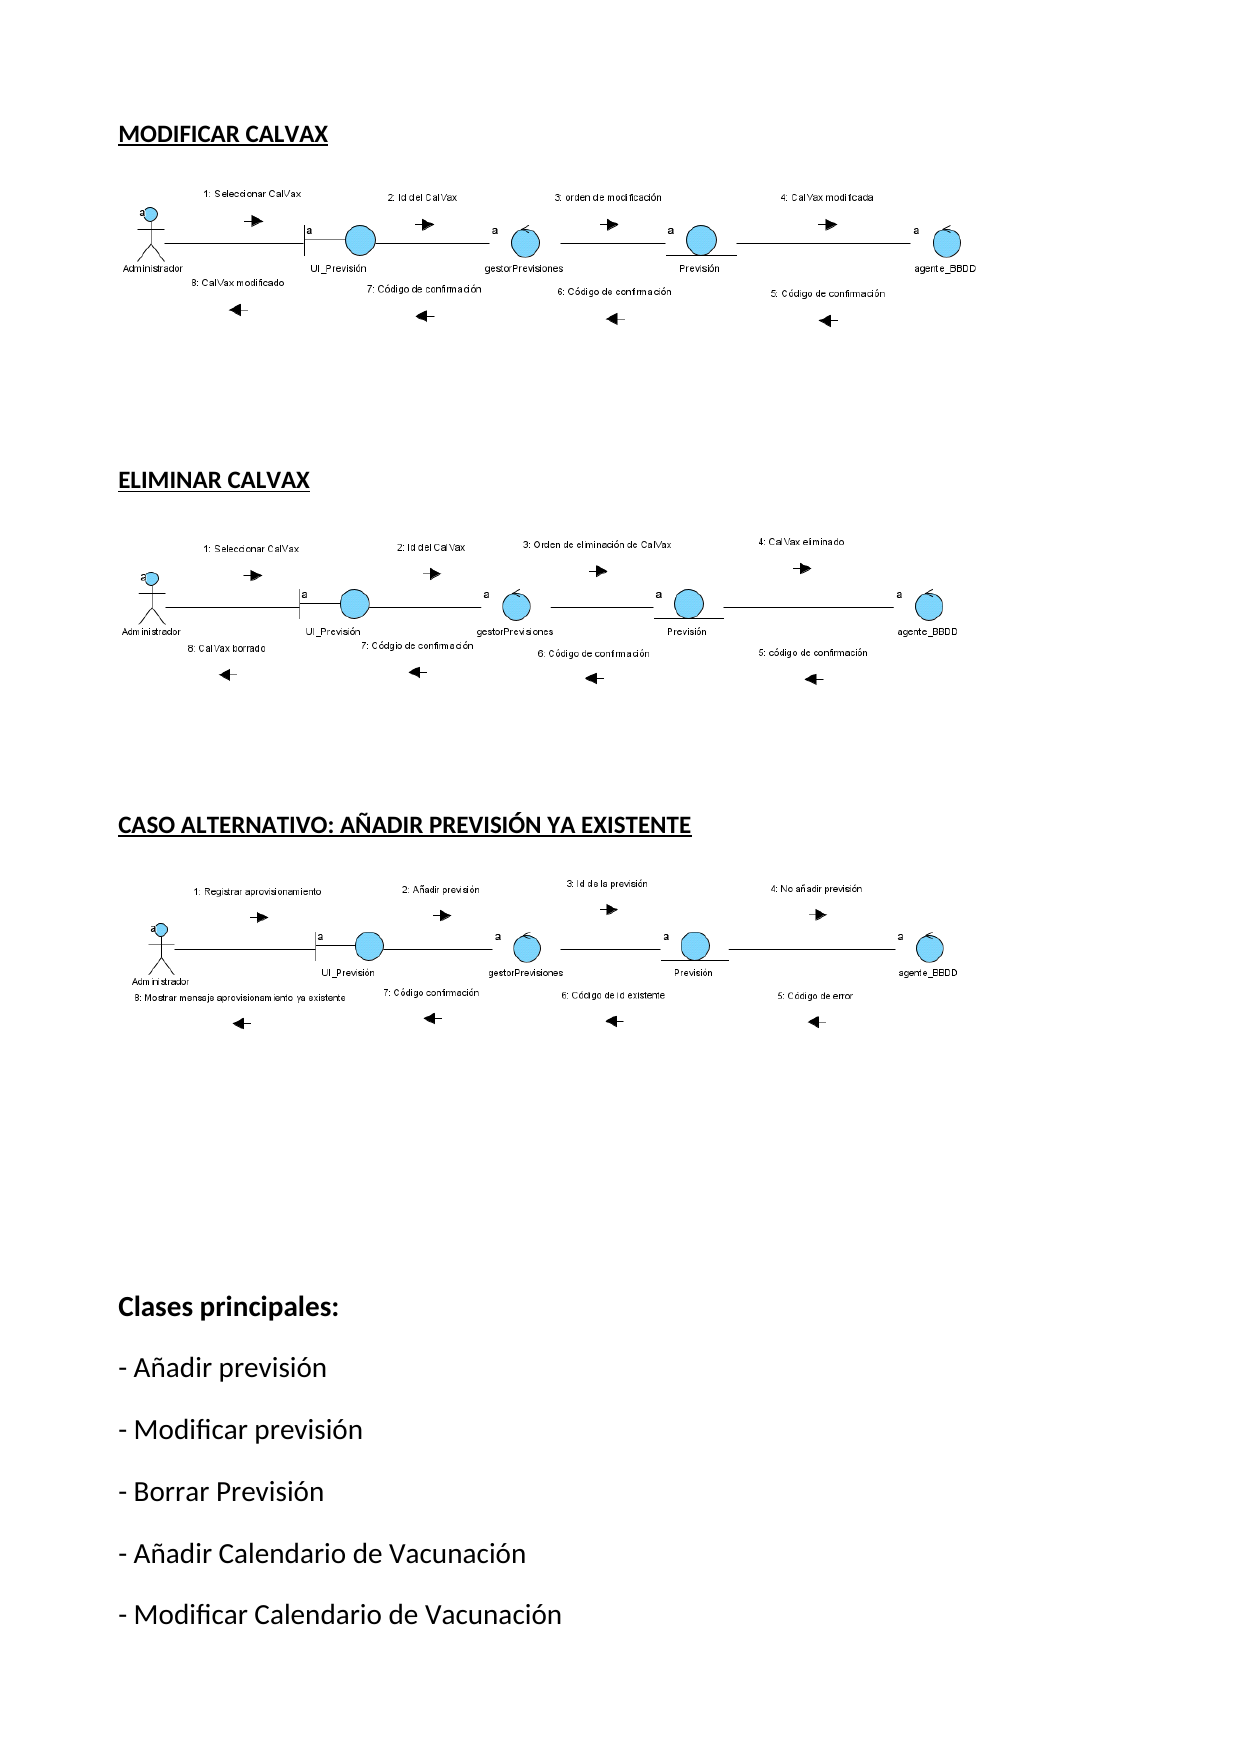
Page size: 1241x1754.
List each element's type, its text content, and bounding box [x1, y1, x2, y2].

text - Modificar previsión [118, 1411, 1122, 1447]
text ELIMINAR CALVAX [118, 464, 1122, 495]
text - Modificar Calendario de Vacunación [118, 1596, 1122, 1632]
text CASO ALTERNATIVO: AÑADIR PREVISIÓN YA EXISTENTE [118, 809, 1122, 839]
text MODIFICAR CALVAX [118, 118, 1122, 149]
text - Borrar Previsión [118, 1473, 1122, 1508]
text - Añadir previsión [118, 1349, 1122, 1385]
text Clases principales: [118, 1288, 1122, 1323]
text - Añadir Calendario de Vacunación [118, 1535, 1122, 1570]
